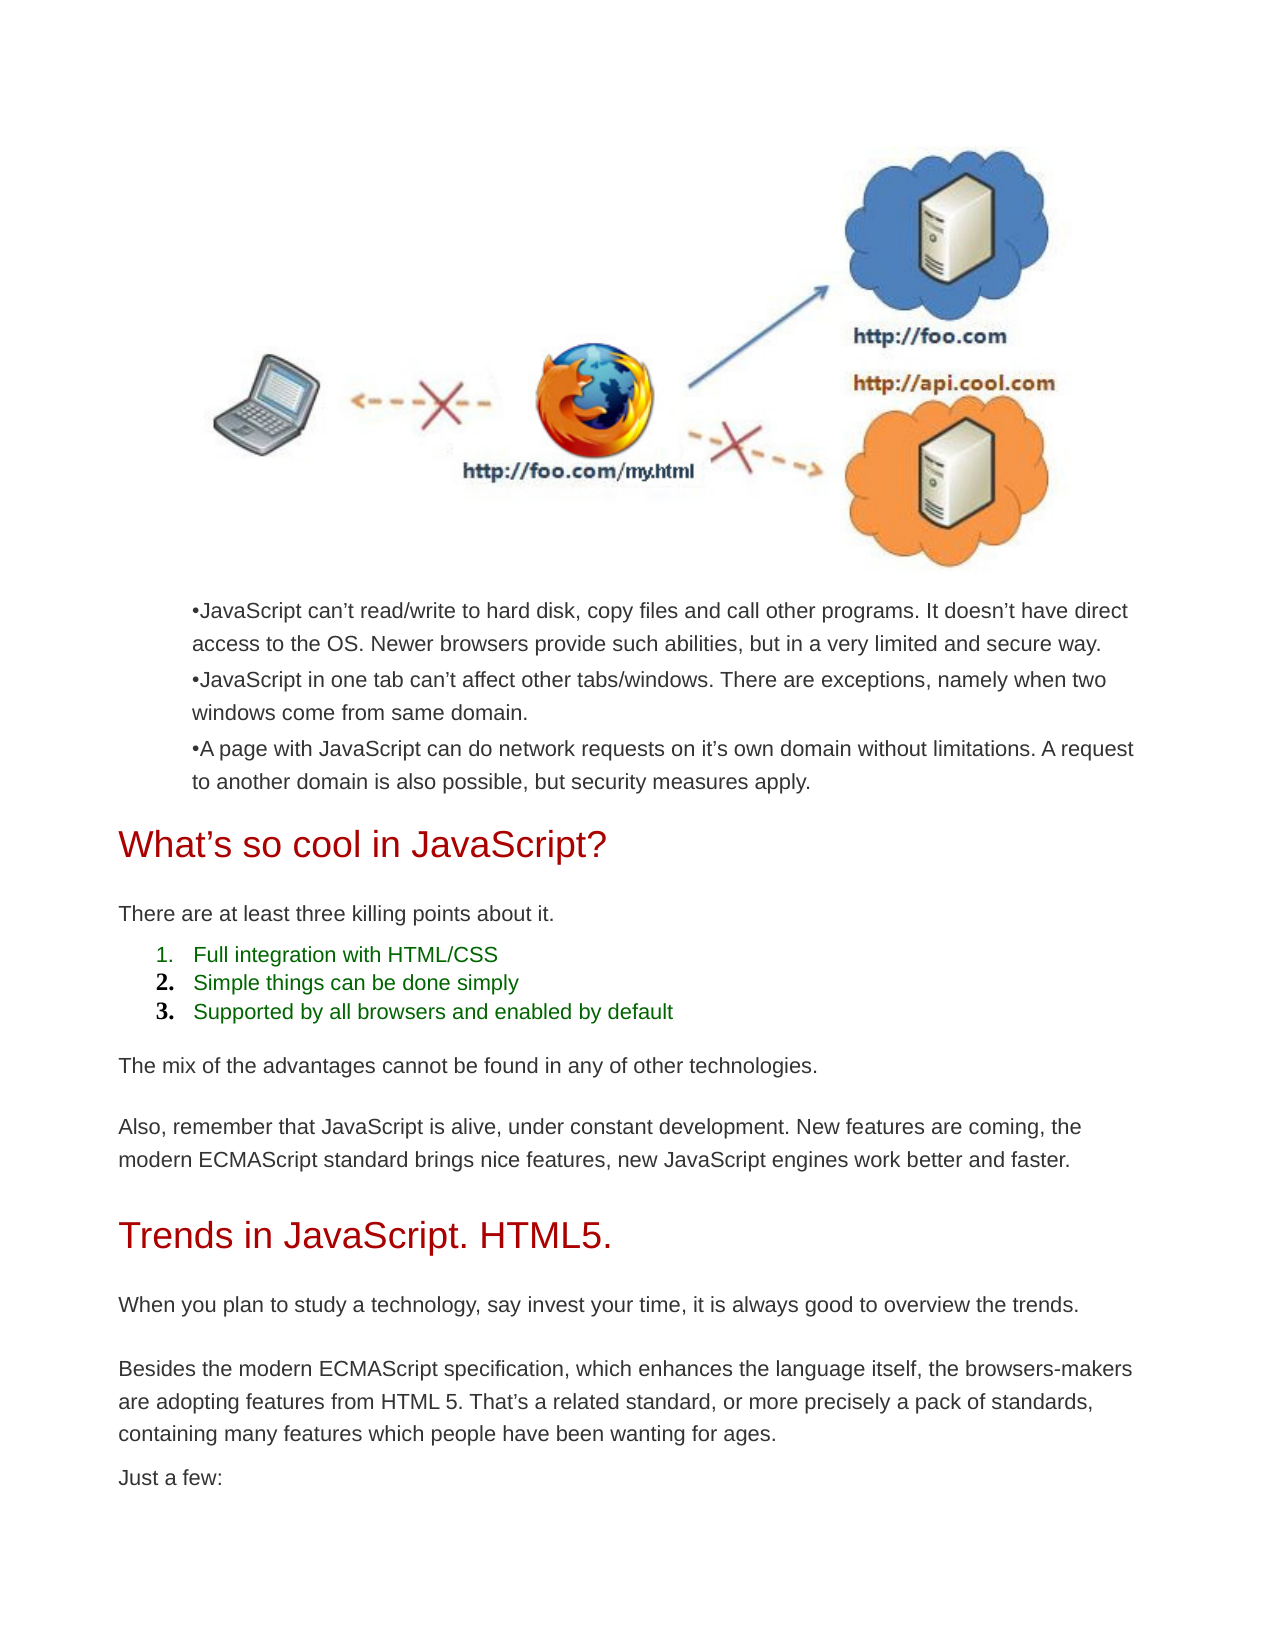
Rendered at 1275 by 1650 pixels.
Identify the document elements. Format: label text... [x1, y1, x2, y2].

list Supported by all browsers and enabled by default [156, 996, 1157, 1024]
subtitle What’s so cool in JavaScript? [118, 822, 1157, 865]
subtitle Trends in JavaScript. HTML5. [118, 1213, 1157, 1256]
list JavaScript can’t read/write to hard disk, copy files and call other programs. It doesn’t have direct access to the OS. Newer browsers provide such abilities, but in a very limited and secure way. [118, 147, 1157, 656]
text Besides the modern ECMAScript specification, which enhances the language itself, the browsers-makers are adopting features from HTML 5. That’s a related standard, or more precisely a pack of standards, containing many features which people have been wanting for ages. [118, 1348, 1157, 1447]
list Simple things can be done simply [156, 967, 1157, 996]
list JavaScript in one tab can’t affect other tabs/windows. There are exceptions, namely when two windows come from same domain. [118, 659, 1157, 725]
text Also, remember that JavaScript is alive, under constant development. New features are coming, the modern ECMAScript standard brings nice features, new JavaScript engines work better and faster. [118, 1107, 1157, 1172]
text There are at least three killing points about it. [118, 893, 1157, 926]
text The mix of the advantages cannot be found in any of other technologies. [118, 1053, 1157, 1078]
list Full integration with HTML/CSS [156, 942, 1157, 967]
text When you plan to study a technology, say invest your time, it is always good to overview the trends. [118, 1284, 1157, 1317]
list A page with JavaScript can do network requests on it’s own domain without limitations. A request to another domain is also possible, but security measures apply. [118, 728, 1157, 794]
picture [203, 146, 1072, 599]
text Just a few: [118, 1462, 1157, 1491]
